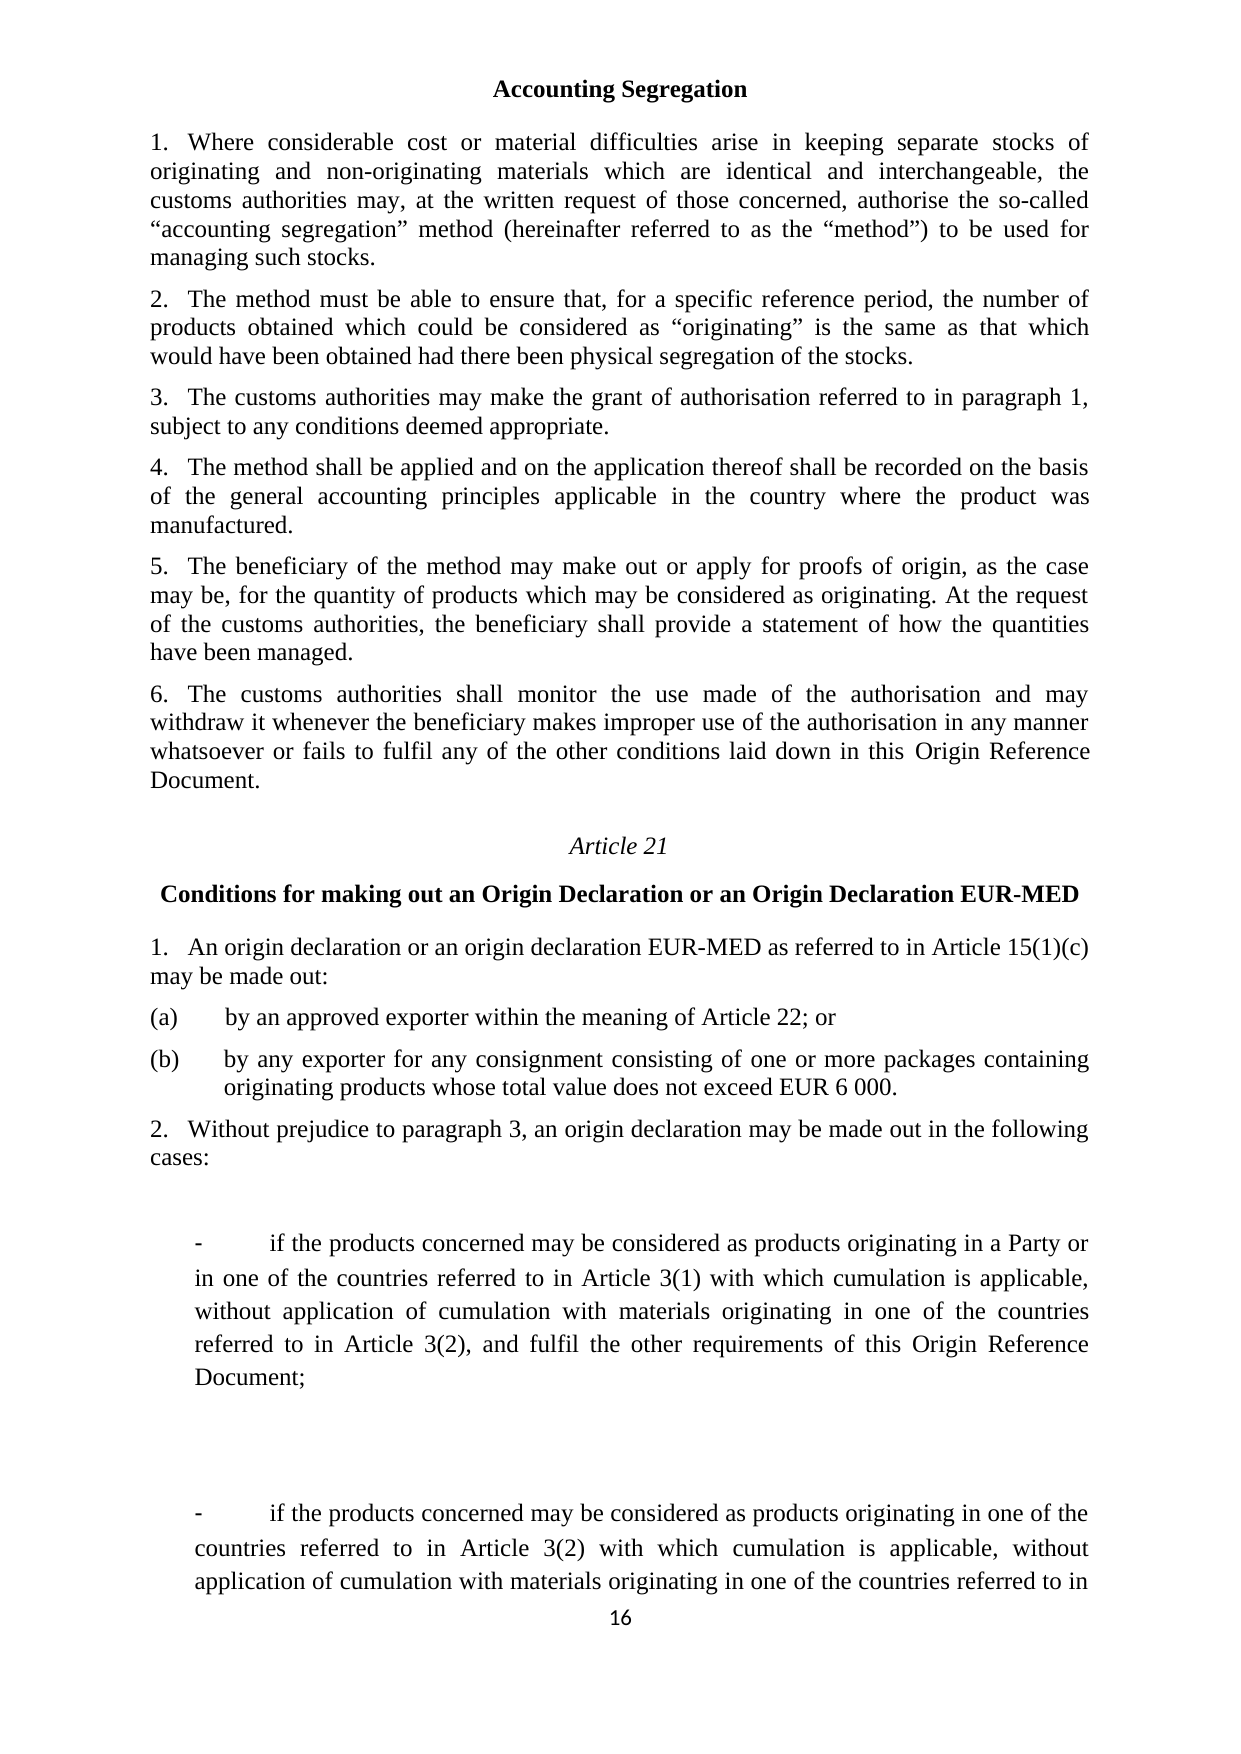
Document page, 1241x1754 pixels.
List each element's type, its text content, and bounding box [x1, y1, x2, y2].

list if the products concerned may be considered as products originating in a Party or in one of the countries referred to in Article 3(1) with which cumulation is applicable, without application of cumulation with materials originating in one of the countries referred to in Article 3(2), and fulfil the other requirements of this Origin Reference Document; [194, 1225, 1090, 1391]
text Article 21 [150, 831, 1090, 860]
text (a) by an approved exporter within the meaning of Article 22; or [150, 1002, 1090, 1031]
text 6. The customs authorities shall monitor the use made of the authorisation and may withdraw it whenever the beneficiary makes improper use of the authorisation in any manner whatsoever or fails to fulfil any of the other conditions laid down in this Origin Reference Document. [150, 679, 1090, 794]
text 2. Without prejudice to paragraph 3, an origin declaration may be made out in the following cases: [150, 1114, 1090, 1171]
text (b) by any exporter for any consignment consisting of one or more packages containing originating products whose total value does not exceed EUR 6 000. [150, 1044, 1090, 1101]
text Accounting Segregation [150, 74, 1090, 102]
text 1. An origin declaration or an origin declaration EUR-MED as referred to in Article 15(1)(c) may be made out: [150, 932, 1090, 990]
text 2. The method must be able to ensure that, for a specific reference period, the number of products obtained which could be considered as “originating” is the same as that which would have been obtained had there been physical segregation of the stocks. [150, 284, 1090, 370]
text 4. The method shall be applied and on the application thereof shall be recorded on the basis of the general accounting principles applicable in the country where the product was manufactured. [150, 452, 1090, 539]
text Conditions for making out an Origin Declaration or an Origin Declaration EUR-MED [150, 879, 1090, 907]
list if the products concerned may be considered as products originating in one of the countries referred to in Article 3(2) with which cumulation is applicable, without application of cumulation with materials originating in one of the countries referred to in [194, 1495, 1090, 1595]
text 3. The customs authorities may make the grant of authorisation referred to in paragraph 1, subject to any conditions deemed appropriate. [150, 382, 1090, 440]
text 1. Where considerable cost or material difficulties arise in keeping separate stocks of originating and non-originating materials which are identical and interchangeable, the customs authorities may, at the written request of those concerned, authorise the so-called “accounting segregation” method (hereinafter referred to as the “method”) to be used for managing such stocks. [150, 127, 1090, 271]
text 5. The beneficiary of the method may make out or apply for proofs of origin, as the case may be, for the quantity of products which may be considered as originating. At the request of the customs authorities, the beneficiary shall provide a statement of how the quantities have been managed. [150, 551, 1090, 666]
